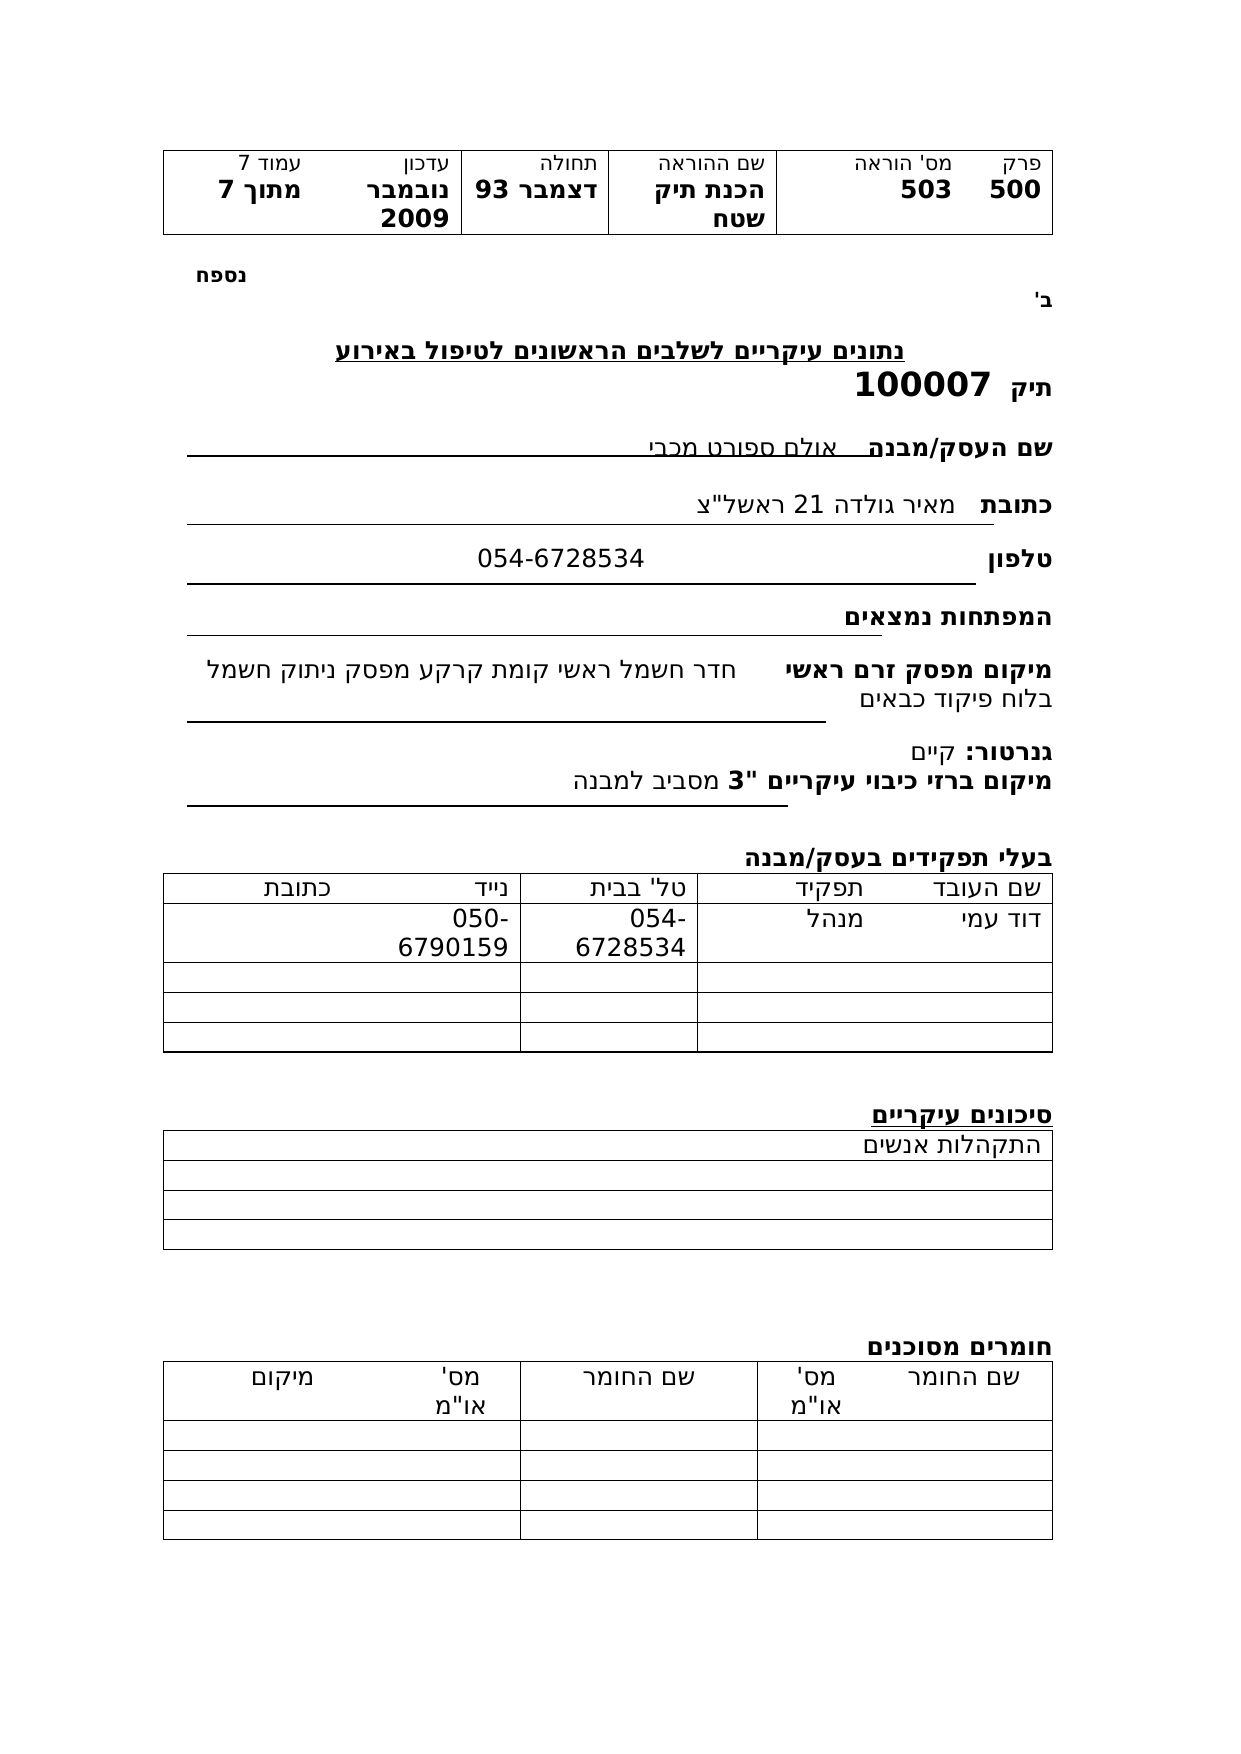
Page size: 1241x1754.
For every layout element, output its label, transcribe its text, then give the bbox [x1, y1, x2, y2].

table_cell [164, 1220, 1052, 1249]
table_cell [164, 1421, 401, 1450]
table_cell [758, 1481, 875, 1509]
table_cell [401, 1511, 520, 1539]
text סיכונים עיקריים [187, 1100, 1053, 1129]
table_cell [521, 1023, 697, 1051]
table_header עמוד 7 מתוך 7 [164, 151, 313, 234]
table_cell [875, 1023, 1052, 1051]
table_cell [343, 963, 520, 992]
table_header שם ההוראה הכנת תיק שטח [609, 151, 776, 234]
table_cell [164, 1023, 343, 1051]
table_header טל' בבית [521, 874, 697, 903]
table_cell 054-6728534 [521, 904, 697, 962]
table_cell [164, 904, 343, 962]
text מיקום ברזי כיבוי עיקריים "3 מסביב למבנה [187, 766, 1053, 795]
table_cell [521, 993, 697, 1022]
table_header תחולה דצמבר 93 [462, 151, 608, 234]
table_header מס' או"מ [758, 1362, 875, 1420]
table_header תפקיד [698, 874, 875, 903]
table_header נייד [343, 874, 520, 903]
table_header מס' או"מ [401, 1362, 520, 1420]
text חומרים מסוכנים [187, 1332, 1053, 1361]
table_cell [875, 1421, 1052, 1450]
table_cell [698, 963, 875, 992]
table_cell דוד עמי [875, 904, 1052, 962]
table_cell [164, 1191, 1052, 1219]
text שם העסק/מבנה אולם ספורט מכבי [187, 433, 1053, 462]
table_cell [164, 1451, 401, 1480]
text גנרטור: קיים [187, 737, 1053, 766]
table_cell [698, 1023, 875, 1051]
table_cell [758, 1421, 875, 1450]
table_cell [758, 1451, 875, 1480]
table_cell [164, 1161, 1052, 1189]
table_cell [521, 963, 697, 992]
table_cell [164, 1481, 401, 1509]
table_cell [164, 963, 343, 992]
table_header עדכון נובמבר 2009 [313, 151, 461, 234]
text נספח ב' [187, 263, 1053, 312]
table_cell [875, 963, 1052, 992]
table_cell [164, 993, 343, 1022]
table_cell [875, 1511, 1052, 1539]
table_header שם החומר [521, 1362, 757, 1420]
table_cell [875, 1451, 1052, 1480]
table_cell [343, 1023, 520, 1051]
table_cell [164, 1511, 401, 1539]
table_cell [521, 1421, 757, 1450]
table_cell מנהל [698, 904, 875, 962]
text כתובת מאיר גולדה 21 ראשל"צ [187, 491, 1053, 520]
table_cell [758, 1511, 875, 1539]
table_cell [521, 1451, 757, 1480]
table_cell [875, 1481, 1052, 1509]
table_cell 050-6790159 [343, 904, 520, 962]
text טלפון 054-6728534 [187, 544, 1053, 573]
table_cell [401, 1481, 520, 1509]
text מיקום מפסק זרם ראשי חדר חשמל ראשי קומת קרקע מפסק ניתוק חשמל בלוח פיקוד כבאים [187, 655, 1053, 713]
text המפתחות נמצאים [187, 602, 1053, 631]
text בעלי תפקידים בעסק/מבנה [187, 843, 1053, 872]
text נתונים עיקריים לשלבים הראשונים לטיפול באירוע [187, 336, 1053, 365]
table_cell [401, 1421, 520, 1450]
table_header שם החומר [875, 1362, 1052, 1420]
table_cell [343, 993, 520, 1022]
table_header כתובת [164, 874, 343, 903]
table_header פרק 500 [964, 151, 1052, 234]
table_cell [401, 1451, 520, 1480]
table_cell [521, 1511, 757, 1539]
table_header שם העובד [875, 874, 1052, 903]
table_cell [875, 993, 1052, 1022]
table_header התקהלות אנשים [164, 1131, 1052, 1160]
text תיק 100007 [187, 365, 1053, 404]
table_cell [698, 993, 875, 1022]
table_header מס' הוראה 503 [777, 151, 964, 234]
table_cell [521, 1481, 757, 1509]
table_header מיקום [164, 1362, 401, 1420]
